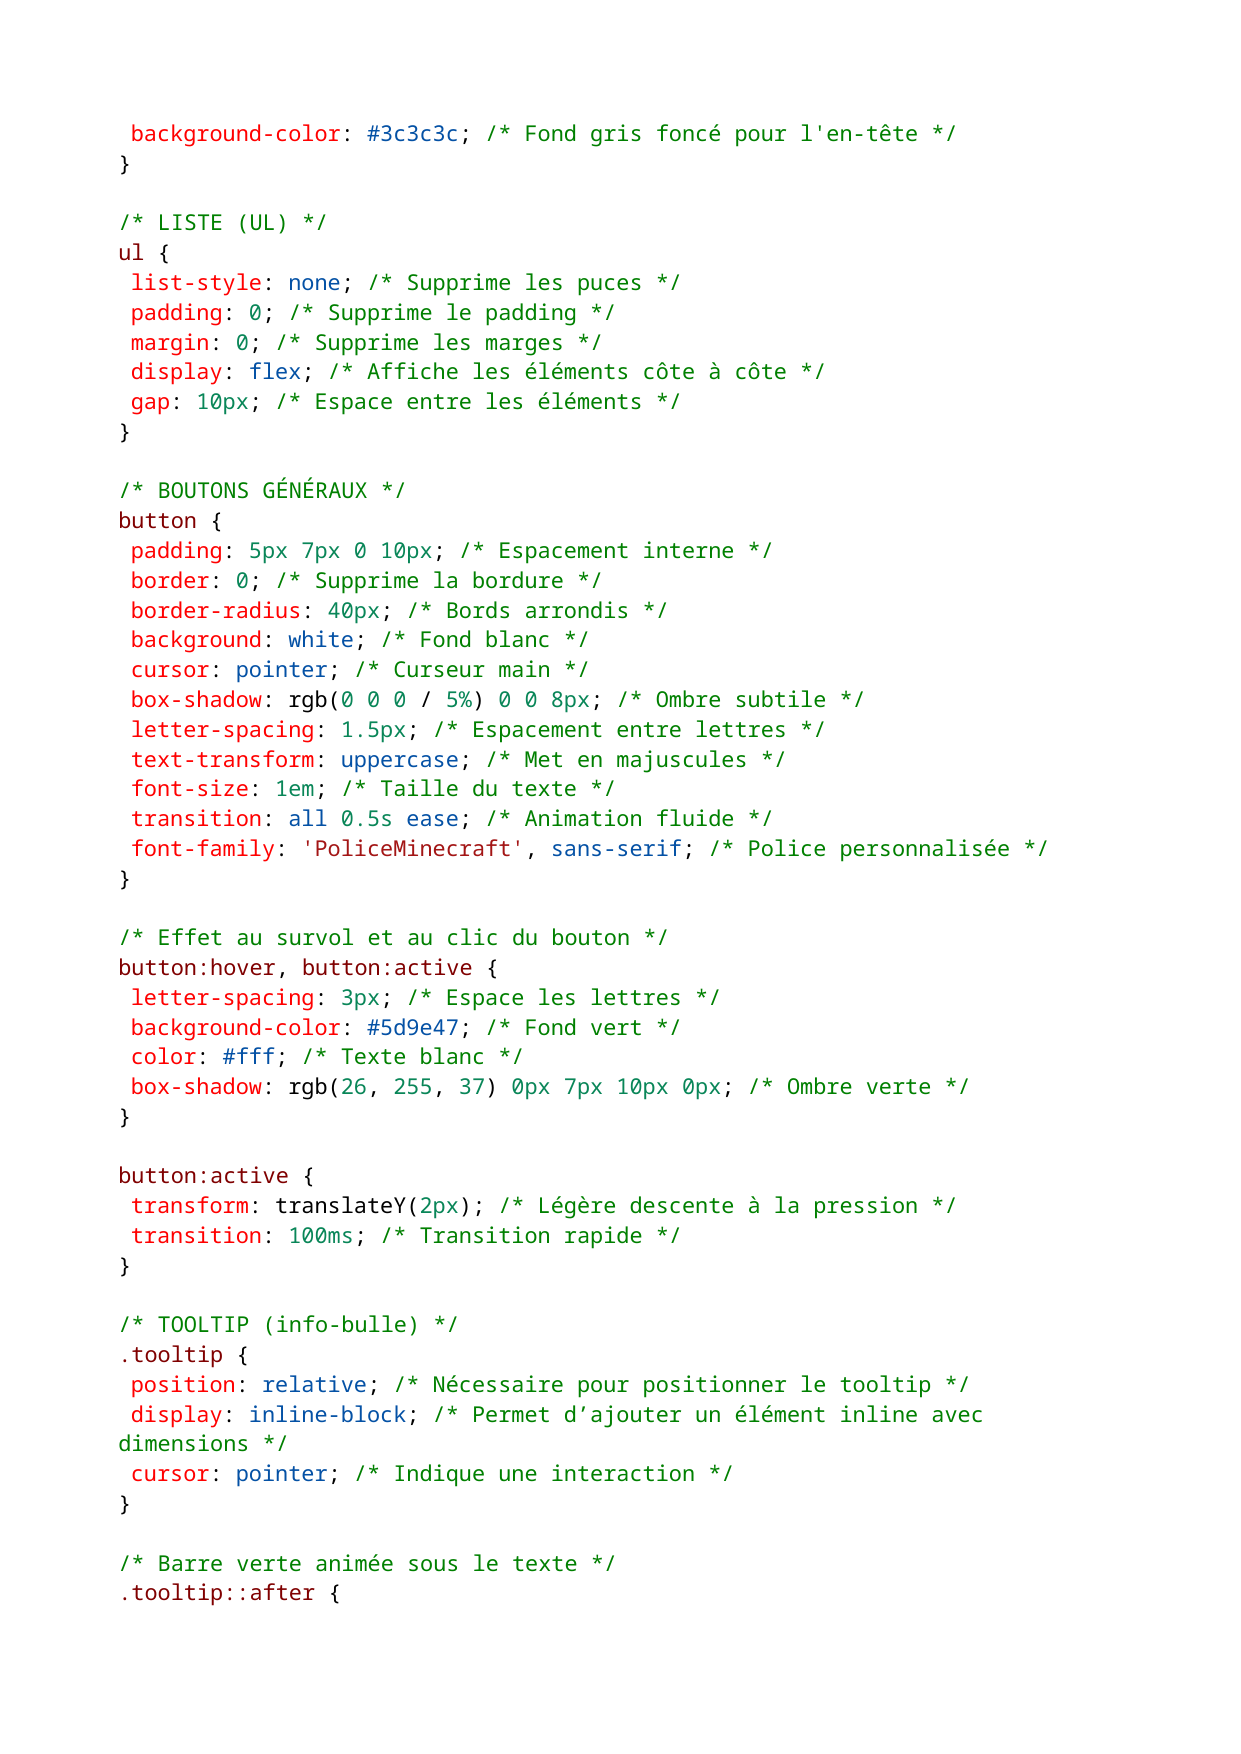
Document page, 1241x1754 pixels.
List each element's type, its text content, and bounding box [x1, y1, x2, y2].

text display: flex; /* Affiche les éléments côte à côte */ [118, 356, 1122, 386]
text /* BOUTONS GÉNÉRAUX */ [118, 475, 1122, 505]
text ul { [118, 237, 1122, 267]
text background-color: #3c3c3c; /* Fond gris foncé pour l'en-tête */ [118, 118, 1122, 148]
text /* LISTE (UL) */ [118, 207, 1122, 237]
text button { [118, 505, 1122, 535]
text } [118, 1101, 1122, 1131]
text /* Barre verte animée sous le texte */ [118, 1547, 1122, 1577]
text .tooltip { [118, 1339, 1122, 1369]
text position: relative; /* Nécessaire pour positionner le tooltip */ [118, 1369, 1122, 1399]
text letter-spacing: 3px; /* Espace les lettres */ [118, 982, 1122, 1012]
text } [118, 416, 1122, 446]
text transition: all 0.5s ease; /* Animation fluide */ [118, 803, 1122, 833]
text color: #fff; /* Texte blanc */ [118, 1041, 1122, 1071]
text /* Effet au survol et au clic du bouton */ [118, 922, 1122, 952]
text font-size: 1em; /* Taille du texte */ [118, 773, 1122, 803]
text gap: 10px; /* Espace entre les éléments */ [118, 386, 1122, 416]
text font-family: 'PoliceMinecraft', sans-serif; /* Police personnalisée */ [118, 833, 1122, 863]
text display: inline-block; /* Permet d’ajouter un élément inline avec dimensions */ [118, 1399, 1122, 1458]
text box-shadow: rgb(0 0 0 / 5%) 0 0 8px; /* Ombre subtile */ [118, 684, 1122, 714]
text box-shadow: rgb(26, 255, 37) 0px 7px 10px 0px; /* Ombre verte */ [118, 1071, 1122, 1101]
text background: white; /* Fond blanc */ [118, 624, 1122, 654]
text .tooltip::after { [118, 1577, 1122, 1607]
text } [118, 148, 1122, 178]
text text-transform: uppercase; /* Met en majuscules */ [118, 743, 1122, 773]
text letter-spacing: 1.5px; /* Espacement entre lettres */ [118, 714, 1122, 743]
text padding: 5px 7px 0 10px; /* Espacement interne */ [118, 535, 1122, 565]
text cursor: pointer; /* Curseur main */ [118, 654, 1122, 684]
text button:hover, button:active { [118, 952, 1122, 982]
text border-radius: 40px; /* Bords arrondis */ [118, 594, 1122, 624]
text list-style: none; /* Supprime les puces */ [118, 267, 1122, 297]
text cursor: pointer; /* Indique une interaction */ [118, 1458, 1122, 1488]
text button:active { [118, 1160, 1122, 1190]
text transform: translateY(2px); /* Légère descente à la pression */ [118, 1190, 1122, 1220]
text padding: 0; /* Supprime le padding */ [118, 297, 1122, 327]
text } [118, 863, 1122, 892]
text background-color: #5d9e47; /* Fond vert */ [118, 1012, 1122, 1041]
text /* TOOLTIP (info-bulle) */ [118, 1309, 1122, 1339]
text } [118, 1488, 1122, 1518]
text transition: 100ms; /* Transition rapide */ [118, 1220, 1122, 1250]
text margin: 0; /* Supprime les marges */ [118, 327, 1122, 356]
text border: 0; /* Supprime la bordure */ [118, 565, 1122, 594]
text } [118, 1250, 1122, 1279]
